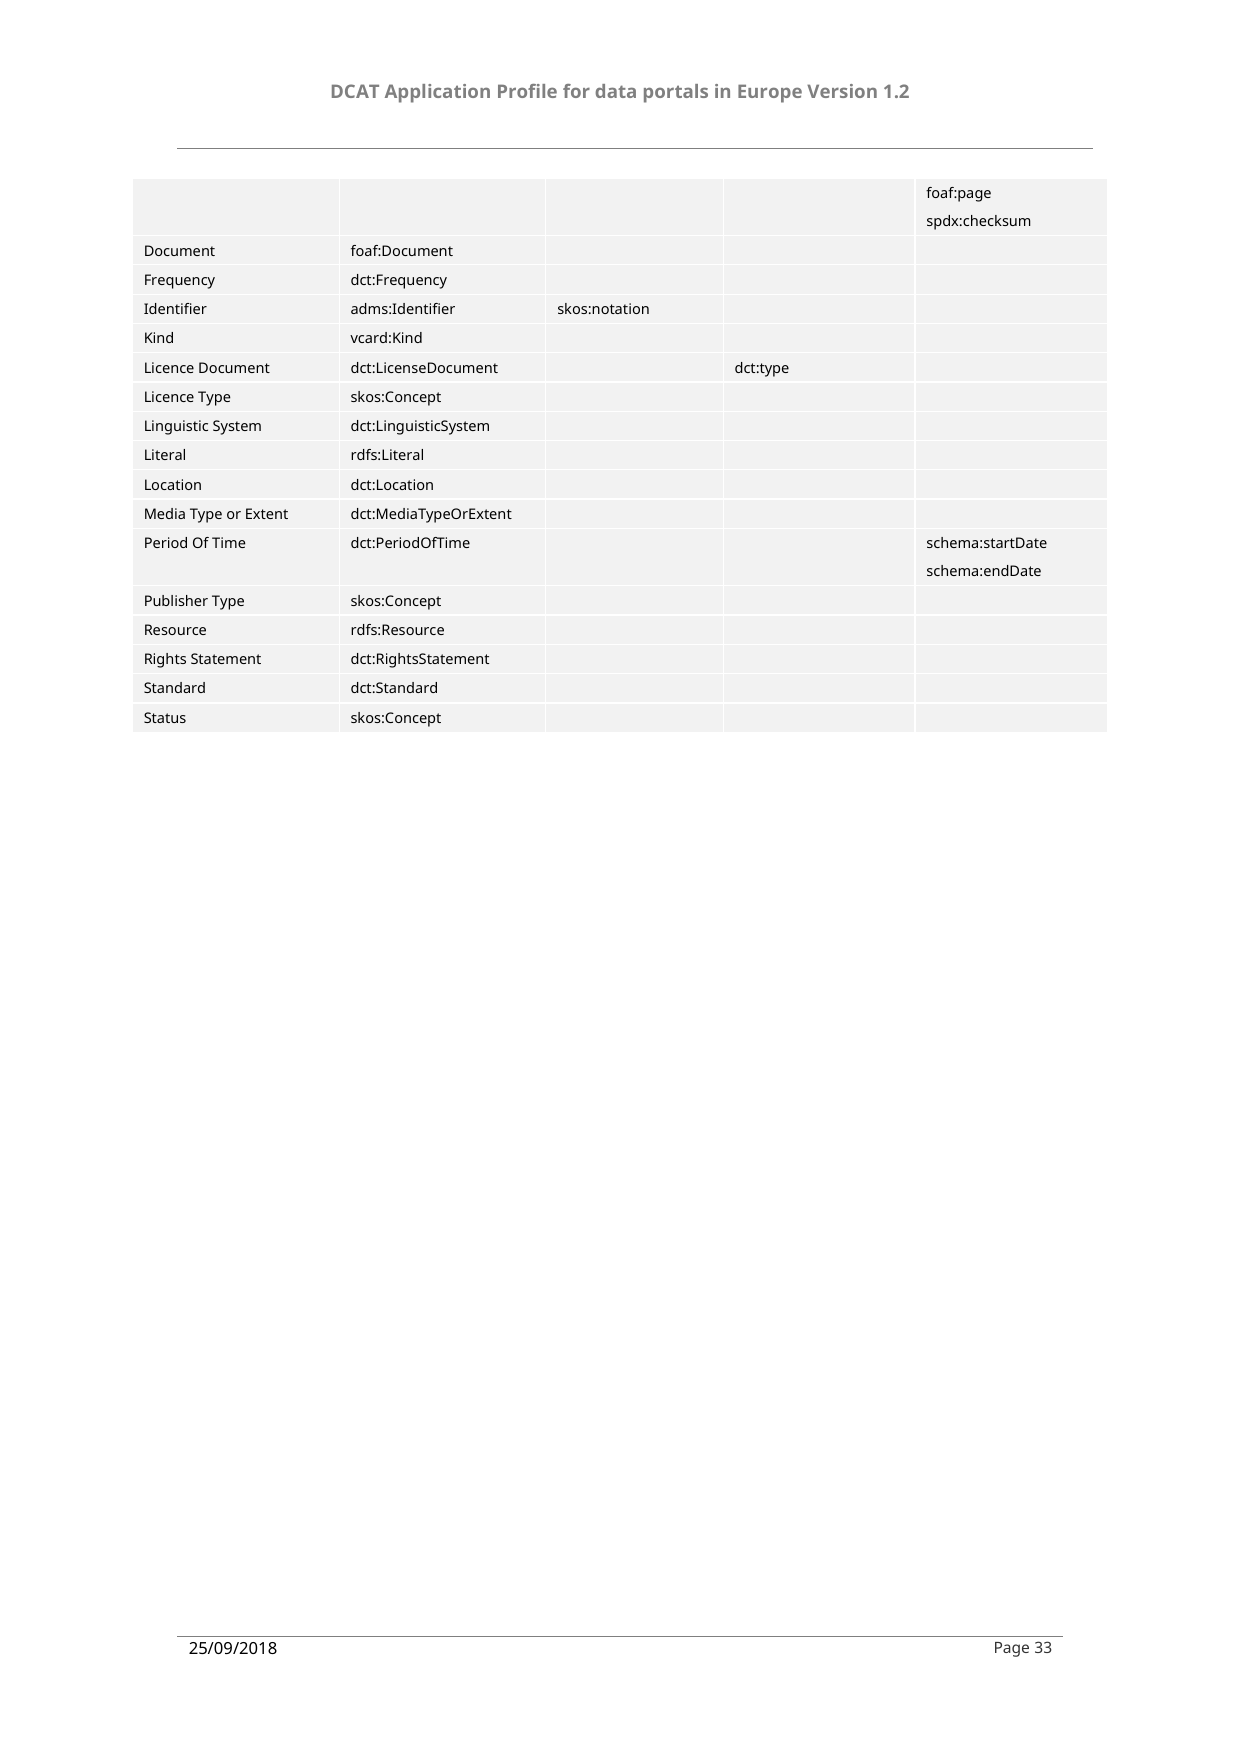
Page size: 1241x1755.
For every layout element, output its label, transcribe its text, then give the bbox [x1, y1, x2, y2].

table_cell dct:Location [340, 470, 545, 498]
table_cell Publisher Type [133, 586, 339, 614]
table_cell Licence Type [133, 383, 339, 411]
table_cell dct:Frequency [340, 265, 545, 294]
table_cell [546, 383, 723, 411]
table_cell [724, 265, 914, 294]
table_cell dct:LinguisticSystem [340, 412, 545, 440]
table_cell [724, 441, 914, 469]
table_cell [724, 704, 914, 732]
table_cell skos:Concept [340, 586, 545, 614]
table_cell [546, 265, 723, 294]
table_cell [916, 616, 1107, 644]
table_cell vcard:Kind [340, 324, 545, 352]
table_cell [916, 645, 1107, 673]
table_cell rdfs:Resource [340, 616, 545, 644]
table_cell dct:PeriodOfTime [340, 529, 545, 585]
table_cell [724, 470, 914, 498]
table_cell [916, 470, 1107, 498]
table_cell [546, 586, 723, 614]
table_cell Rights Statement [133, 645, 339, 673]
table_cell [916, 704, 1107, 732]
table_cell [546, 704, 723, 732]
table_cell [340, 179, 545, 235]
table_cell schema:startDate schema:endDate [916, 529, 1107, 585]
table_cell [724, 674, 914, 702]
table_cell adms:Identifier [340, 295, 545, 323]
table_cell [916, 674, 1107, 702]
table_cell [724, 529, 914, 585]
table_cell [724, 500, 914, 528]
table_cell dct:LicenseDocument [340, 353, 545, 381]
table_cell [724, 412, 914, 440]
table_cell [916, 441, 1107, 469]
table_cell [546, 412, 723, 440]
table_cell [916, 383, 1107, 411]
table_cell foaf:page spdx:checksum [916, 179, 1107, 235]
table_cell Resource [133, 616, 339, 644]
table_cell [916, 265, 1107, 294]
table_cell dct:type [724, 353, 914, 381]
table_cell Kind [133, 324, 339, 352]
table_cell [916, 500, 1107, 528]
table_cell [916, 236, 1107, 264]
table_cell Standard [133, 674, 339, 702]
table_cell skos:Concept [340, 704, 545, 732]
table_cell [916, 412, 1107, 440]
table_cell [724, 236, 914, 264]
table_cell Period Of Time [133, 529, 339, 585]
table_cell [546, 500, 723, 528]
table_cell skos:Concept [340, 383, 545, 411]
table_cell Literal [133, 441, 339, 469]
table_cell [916, 586, 1107, 614]
table_cell [546, 616, 723, 644]
table_cell [546, 645, 723, 673]
table_cell foaf:Document [340, 236, 545, 264]
table_cell [724, 645, 914, 673]
table_cell Document [133, 236, 339, 264]
table_cell dct:Standard [340, 674, 545, 702]
table_cell [133, 179, 339, 235]
table_cell skos:notation [546, 295, 723, 323]
table_cell Frequency [133, 265, 339, 294]
table_cell Licence Document [133, 353, 339, 381]
table_cell Location [133, 470, 339, 498]
table_cell [916, 324, 1107, 352]
table_cell dct:MediaTypeOrExtent [340, 500, 545, 528]
table_cell [546, 236, 723, 264]
table_cell [916, 295, 1107, 323]
table_cell [916, 353, 1107, 381]
table_cell [724, 616, 914, 644]
table_cell [546, 441, 723, 469]
table_cell [724, 383, 914, 411]
table_cell [724, 324, 914, 352]
table_cell [546, 674, 723, 702]
table_cell Linguistic System [133, 412, 339, 440]
table_cell Media Type or Extent [133, 500, 339, 528]
table_cell [546, 470, 723, 498]
table_cell Status [133, 704, 339, 732]
table_cell Identifier [133, 295, 339, 323]
table_cell [546, 324, 723, 352]
table_cell [724, 295, 914, 323]
table_cell [546, 353, 723, 381]
table_cell rdfs:Literal [340, 441, 545, 469]
table_cell dct:RightsStatement [340, 645, 545, 673]
table_cell [546, 179, 723, 235]
table_cell [724, 179, 914, 235]
table_cell [546, 529, 723, 585]
table_cell [724, 586, 914, 614]
